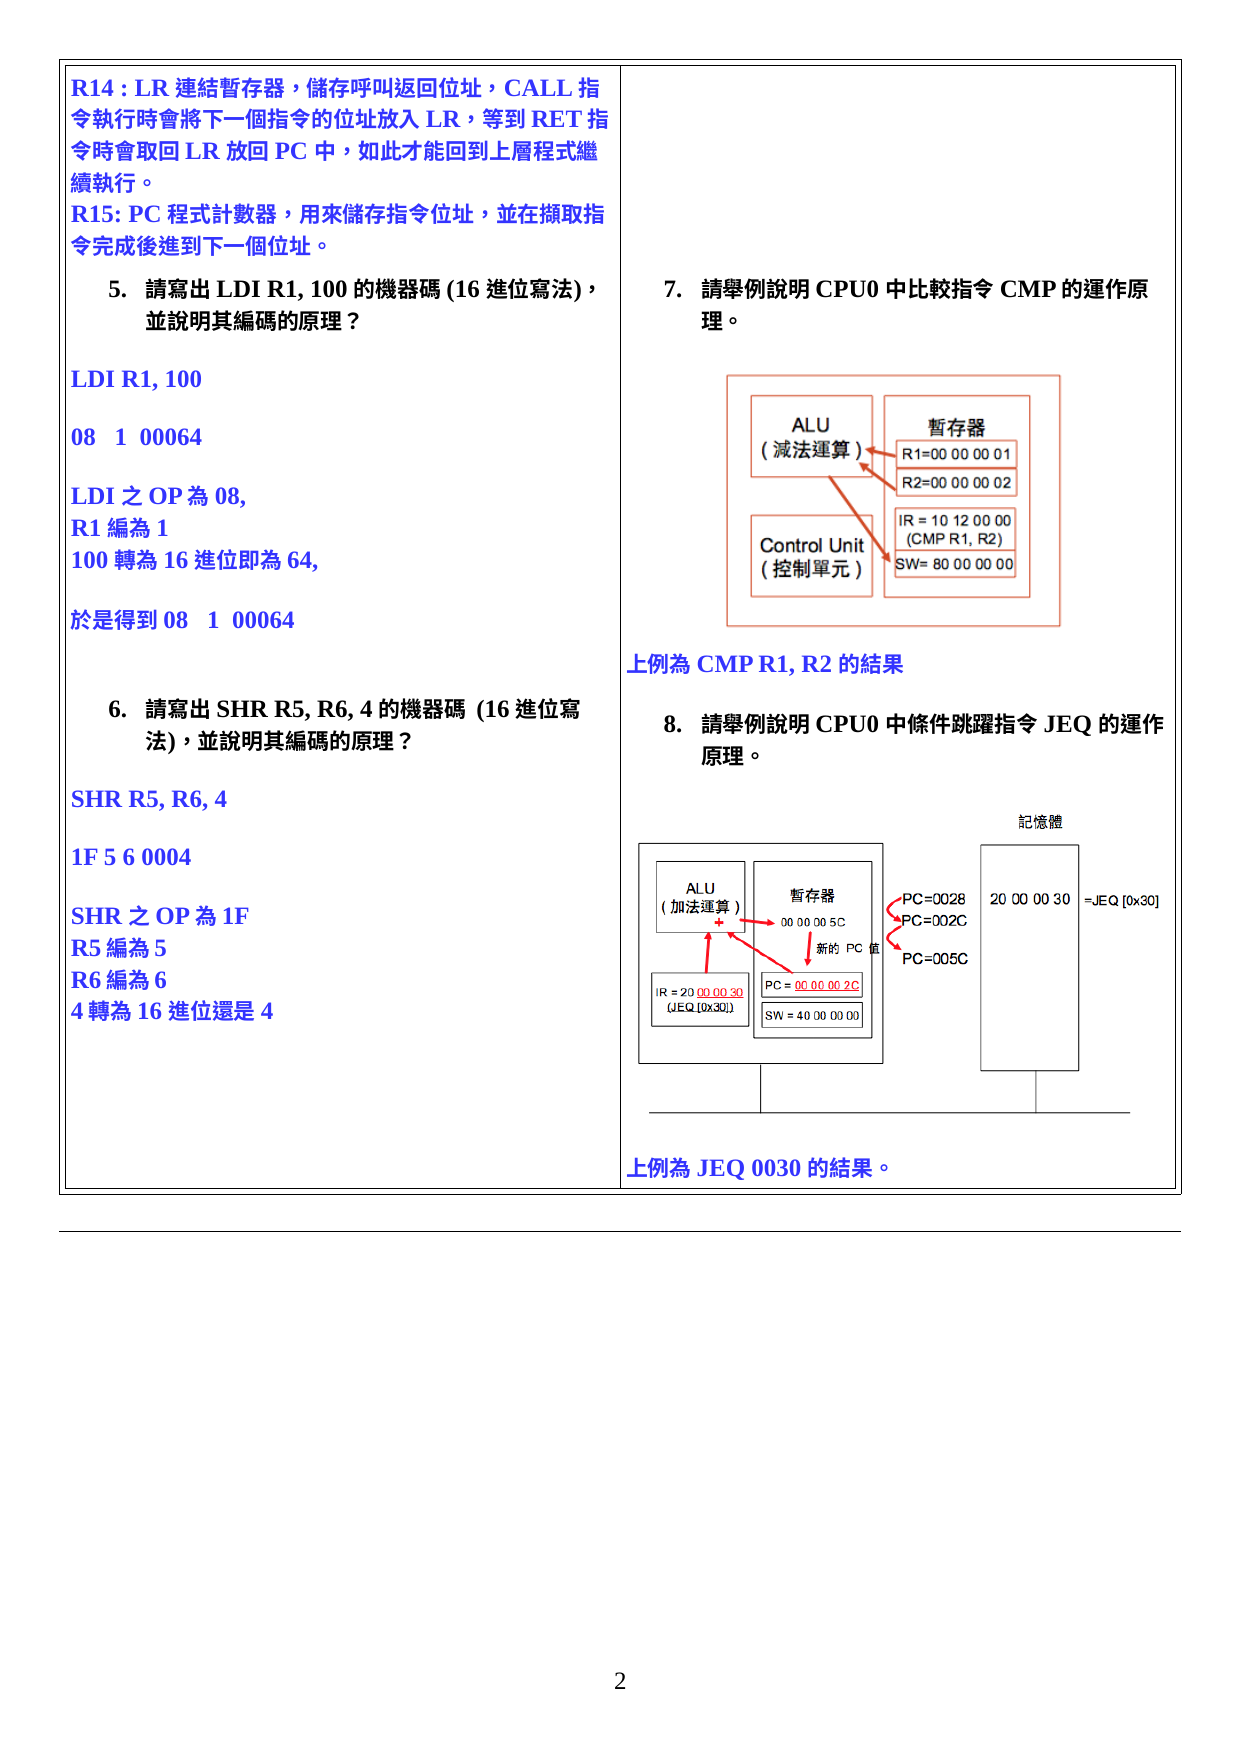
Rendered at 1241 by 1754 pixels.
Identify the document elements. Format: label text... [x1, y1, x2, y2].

table_cell 請寫出 LDI R1, 100 的機器碼 (16 進位寫法)，並說明其編碼的原理？ LDI R1, 100 08 1 00064 LDI 之 OP 為 08, R1 編為 1 100 轉為 16 進位即為 64, 於是得到 08 1 00064 請寫出 SHR R5, R6, 4 的機器碼 (16 進位寫法)，並說明其編碼的原理？ SHR R5, R6, 4 1F 5 6 0004 SHR 之 OP 為 1F R5編為5 R6編為6 4轉為 16 進位還是 4 [66, 266, 620, 1188]
table_header [621, 66, 1175, 266]
table_cell 請舉例說明 CPU0 中比較指令 CMP 的運作原理。 上例為 CMP R1, R2 的結果 請舉例說明 CPU0 中條件跳躍指令 JEQ 的運作原理。 上例為 JEQ 0030 的結果。 [621, 266, 1175, 1188]
picture [706, 364, 1090, 647]
table_header R14 : LR 連結暫存器，儲存呼叫返回位址，CALL指令執行時會將下一個指令的位址放入 LR，等到 RET指令時會取回 LR 放回 PC 中，如此才能回到上層程式繼續執行。 R15: PC 程式計數器，用來儲存指令位址，並在擷取指令完成後進到下一個位址。 [66, 66, 620, 266]
picture [625, 799, 1170, 1122]
table_header [60, 60, 1181, 1194]
